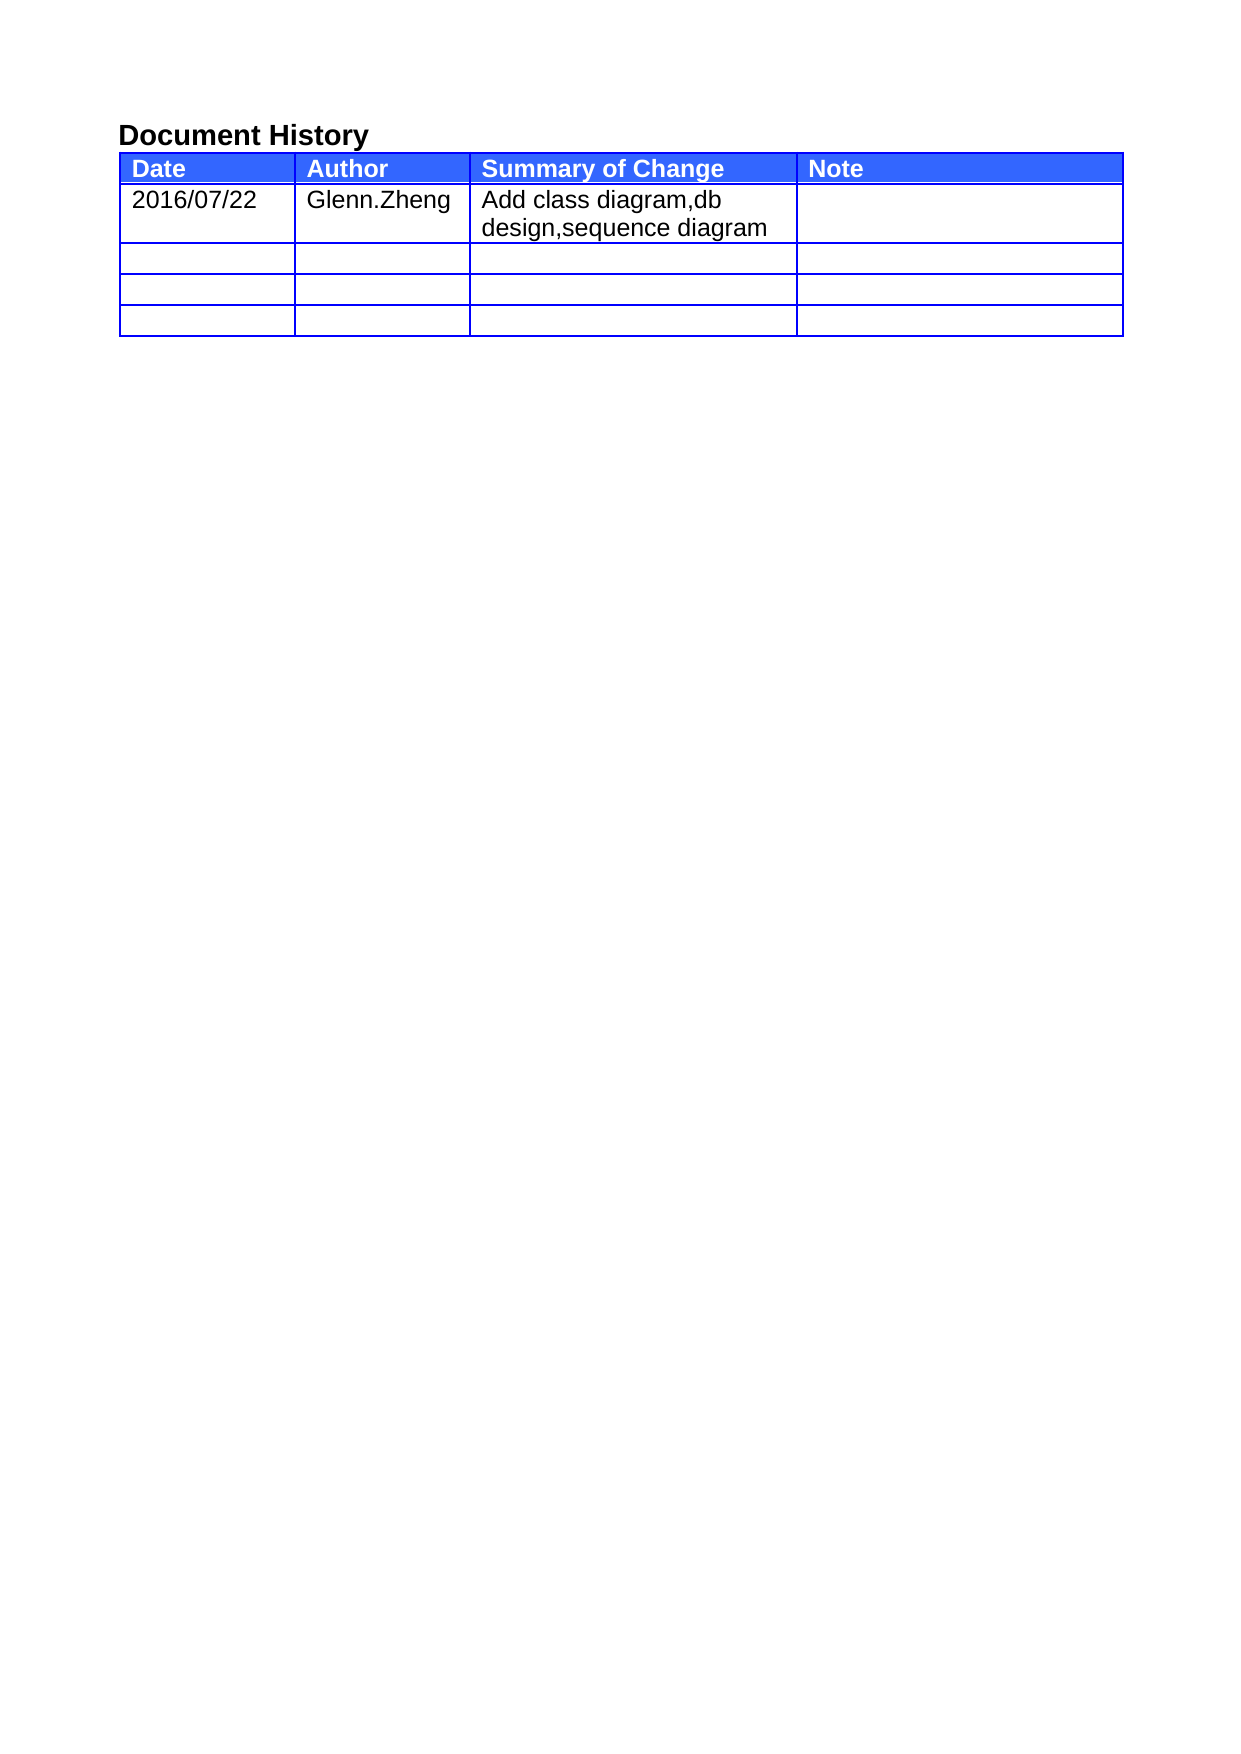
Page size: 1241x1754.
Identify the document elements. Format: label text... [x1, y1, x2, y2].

table_cell [121, 244, 294, 273]
table_cell [798, 275, 1122, 304]
table_header Date [121, 154, 294, 182]
table_cell [798, 185, 1122, 242]
table_header Author [296, 154, 469, 182]
table_cell [471, 244, 796, 273]
table_cell Add class diagram,db design,sequence diagram [471, 185, 796, 242]
table_cell [471, 306, 796, 334]
table_cell [471, 275, 796, 304]
table_cell Glenn.Zheng [296, 185, 469, 242]
table_cell [296, 306, 469, 334]
table_header Note [798, 154, 1122, 182]
table_cell [121, 275, 294, 304]
table_cell [798, 244, 1122, 273]
table_cell [121, 306, 294, 334]
table_cell 2016/07/22 [121, 185, 294, 242]
table_cell [296, 275, 469, 304]
table_cell [296, 244, 469, 273]
table_cell [798, 306, 1122, 334]
table_header Summary of Change [471, 154, 796, 182]
text Document History [118, 118, 1122, 152]
